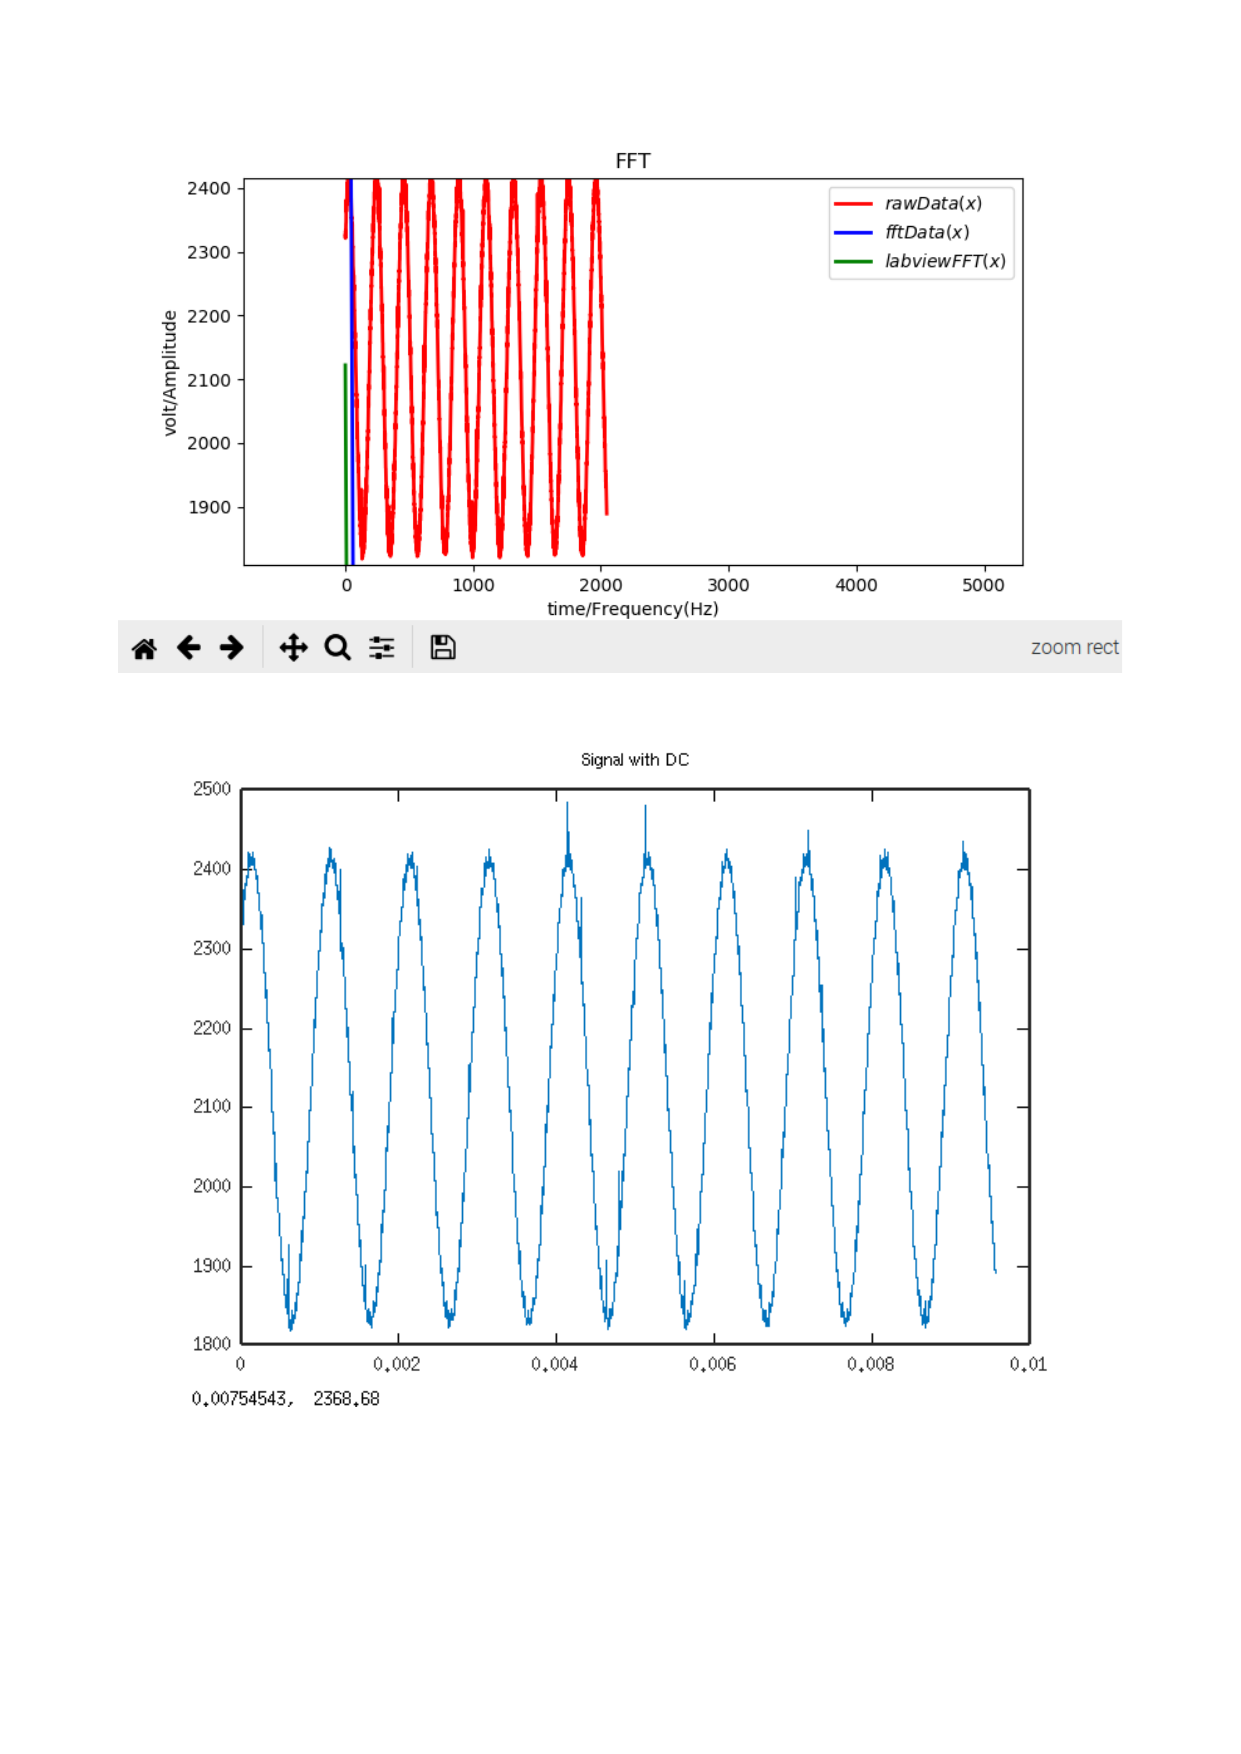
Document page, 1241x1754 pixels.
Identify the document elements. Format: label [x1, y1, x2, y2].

picture [182, 730, 1058, 1407]
picture [118, 118, 1123, 673]
